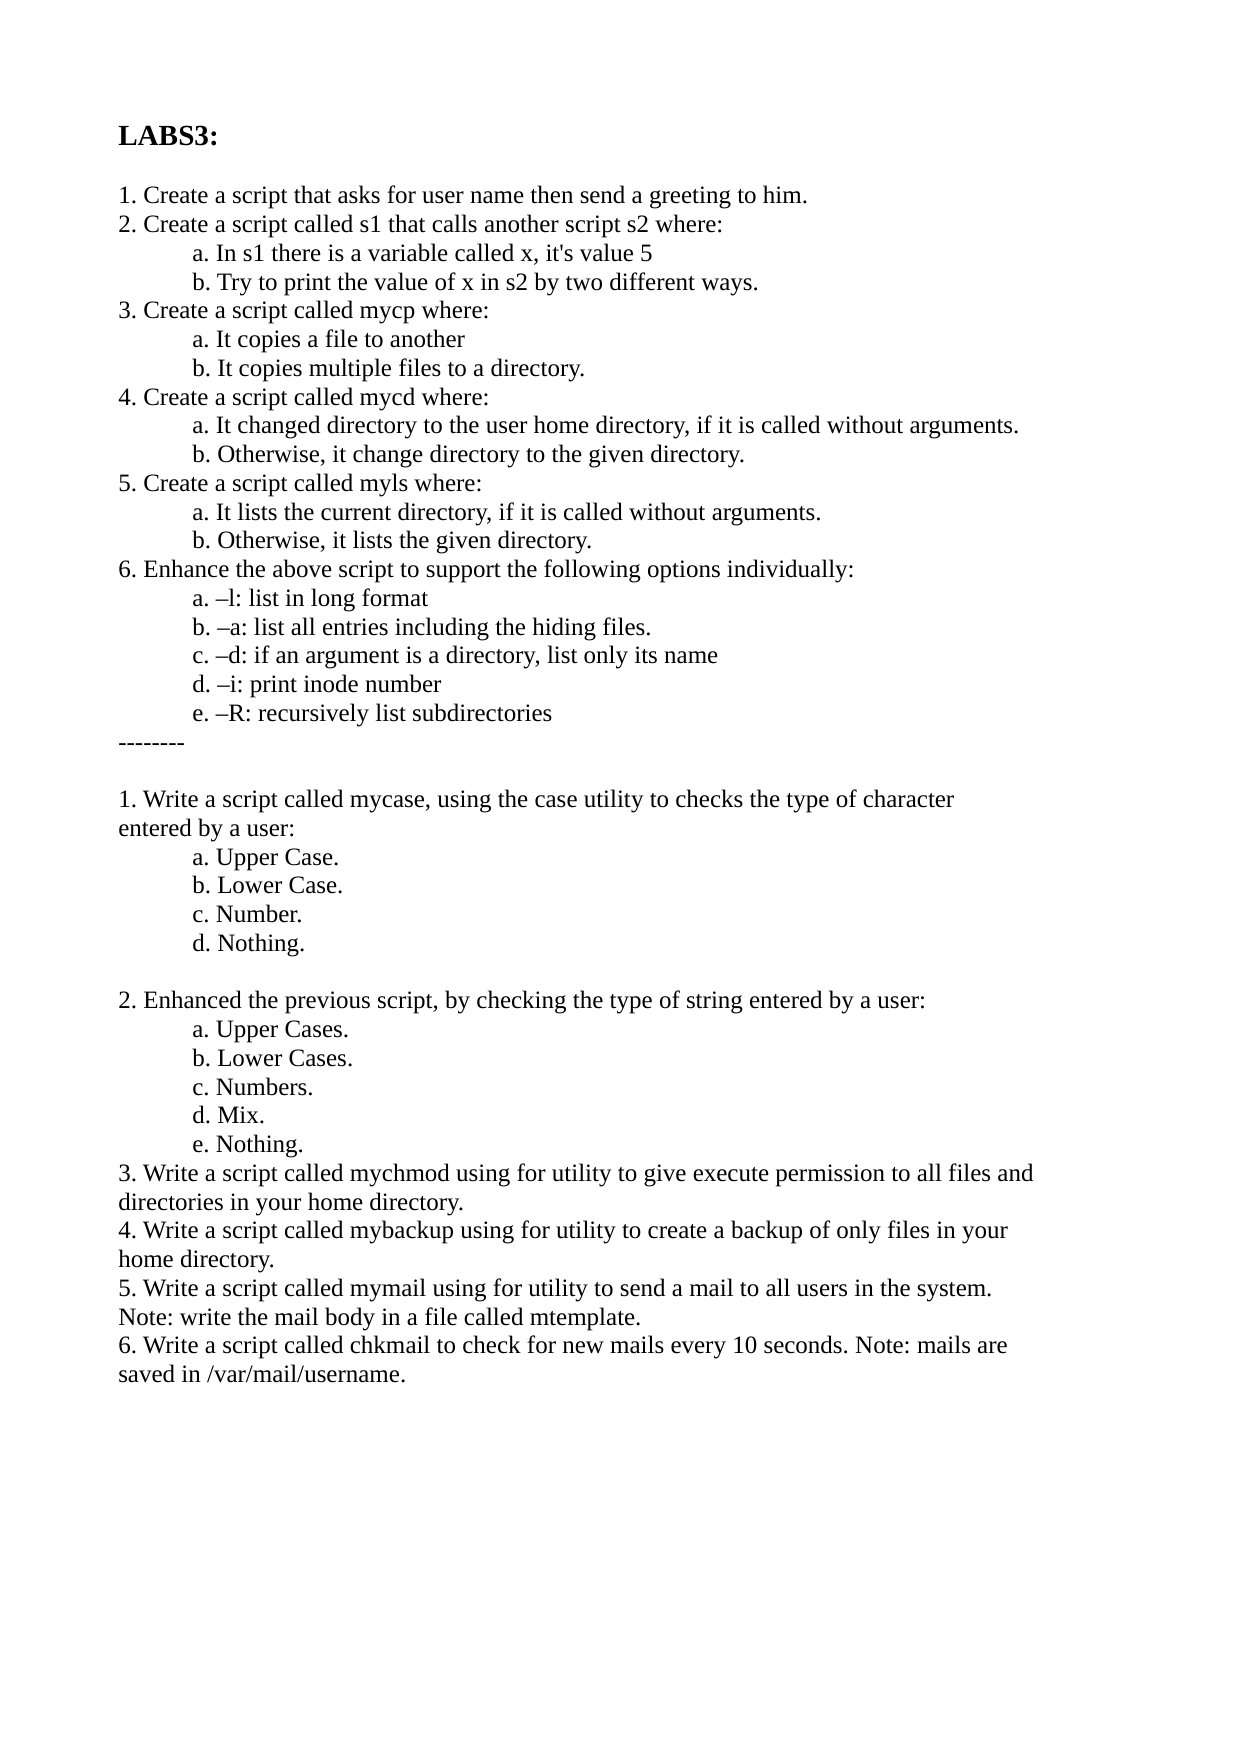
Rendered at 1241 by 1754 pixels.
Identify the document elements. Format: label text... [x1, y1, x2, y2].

text b. –a: list all entries including the hiding files. [118, 612, 1122, 640]
text 4. Write a script called mybackup using for utility to create a backup of only files in your [118, 1215, 1122, 1244]
text d. –i: print inode number [118, 669, 1122, 698]
text 3. Create a script called mycp where: [118, 295, 1122, 324]
text e. –R: recursively list subdirectories [118, 698, 1122, 727]
text home directory. [118, 1244, 1122, 1273]
text c. Number. [118, 899, 1122, 928]
text LABS3: [118, 118, 1122, 152]
text 4. Create a script called mycd where: [118, 382, 1122, 410]
text directories in your home directory. [118, 1187, 1122, 1215]
text 2. Enhanced the previous script, by checking the type of string entered by a user: [118, 985, 1122, 1014]
text b. Lower Case. [118, 870, 1122, 899]
text saved in /var/mail/username. [118, 1359, 1122, 1388]
text c. –d: if an argument is a directory, list only its name [118, 640, 1122, 669]
text entered by a user: [118, 813, 1122, 842]
text a. It changed directory to the user home directory, if it is called without arguments. [118, 410, 1122, 439]
text a. Upper Cases. [118, 1014, 1122, 1043]
text b. Lower Cases. [118, 1043, 1122, 1072]
text 2. Create a script called s1 that calls another script s2 where: [118, 209, 1122, 238]
text b. Try to print the value of x in s2 by two different ways. [118, 267, 1122, 295]
text a. –l: list in long format [118, 583, 1122, 612]
text 1. Write a script called mycase, using the case utility to checks the type of character [118, 784, 1122, 813]
text -------- [118, 727, 1122, 755]
text a. It lists the current directory, if it is called without arguments. [118, 497, 1122, 525]
text a. It copies a file to another [118, 324, 1122, 353]
text 6. Enhance the above script to support the following options individually: [118, 554, 1122, 583]
text 5. Create a script called myls where: [118, 468, 1122, 497]
text 6. Write a script called chkmail to check for new mails every 10 seconds. Note: mails are [118, 1330, 1122, 1359]
text b. Otherwise, it change directory to the given directory. [118, 439, 1122, 468]
text 5. Write a script called mymail using for utility to send a mail to all users in the system. [118, 1273, 1122, 1302]
text 1. Create a script that asks for user name then send a greeting to him. [118, 180, 1122, 209]
text 3. Write a script called mychmod using for utility to give execute permission to all files and [118, 1158, 1122, 1187]
text c. Numbers. [118, 1072, 1122, 1100]
text d. Mix. [118, 1100, 1122, 1129]
text b. It copies multiple files to a directory. [118, 353, 1122, 382]
text b. Otherwise, it lists the given directory. [118, 525, 1122, 554]
text a. Upper Case. [118, 842, 1122, 870]
text d. Nothing. [118, 928, 1122, 957]
text a. In s1 there is a variable called x, it's value 5 [118, 238, 1122, 267]
text e. Nothing. [118, 1129, 1122, 1158]
text Note: write the mail body in a file called mtemplate. [118, 1302, 1122, 1330]
